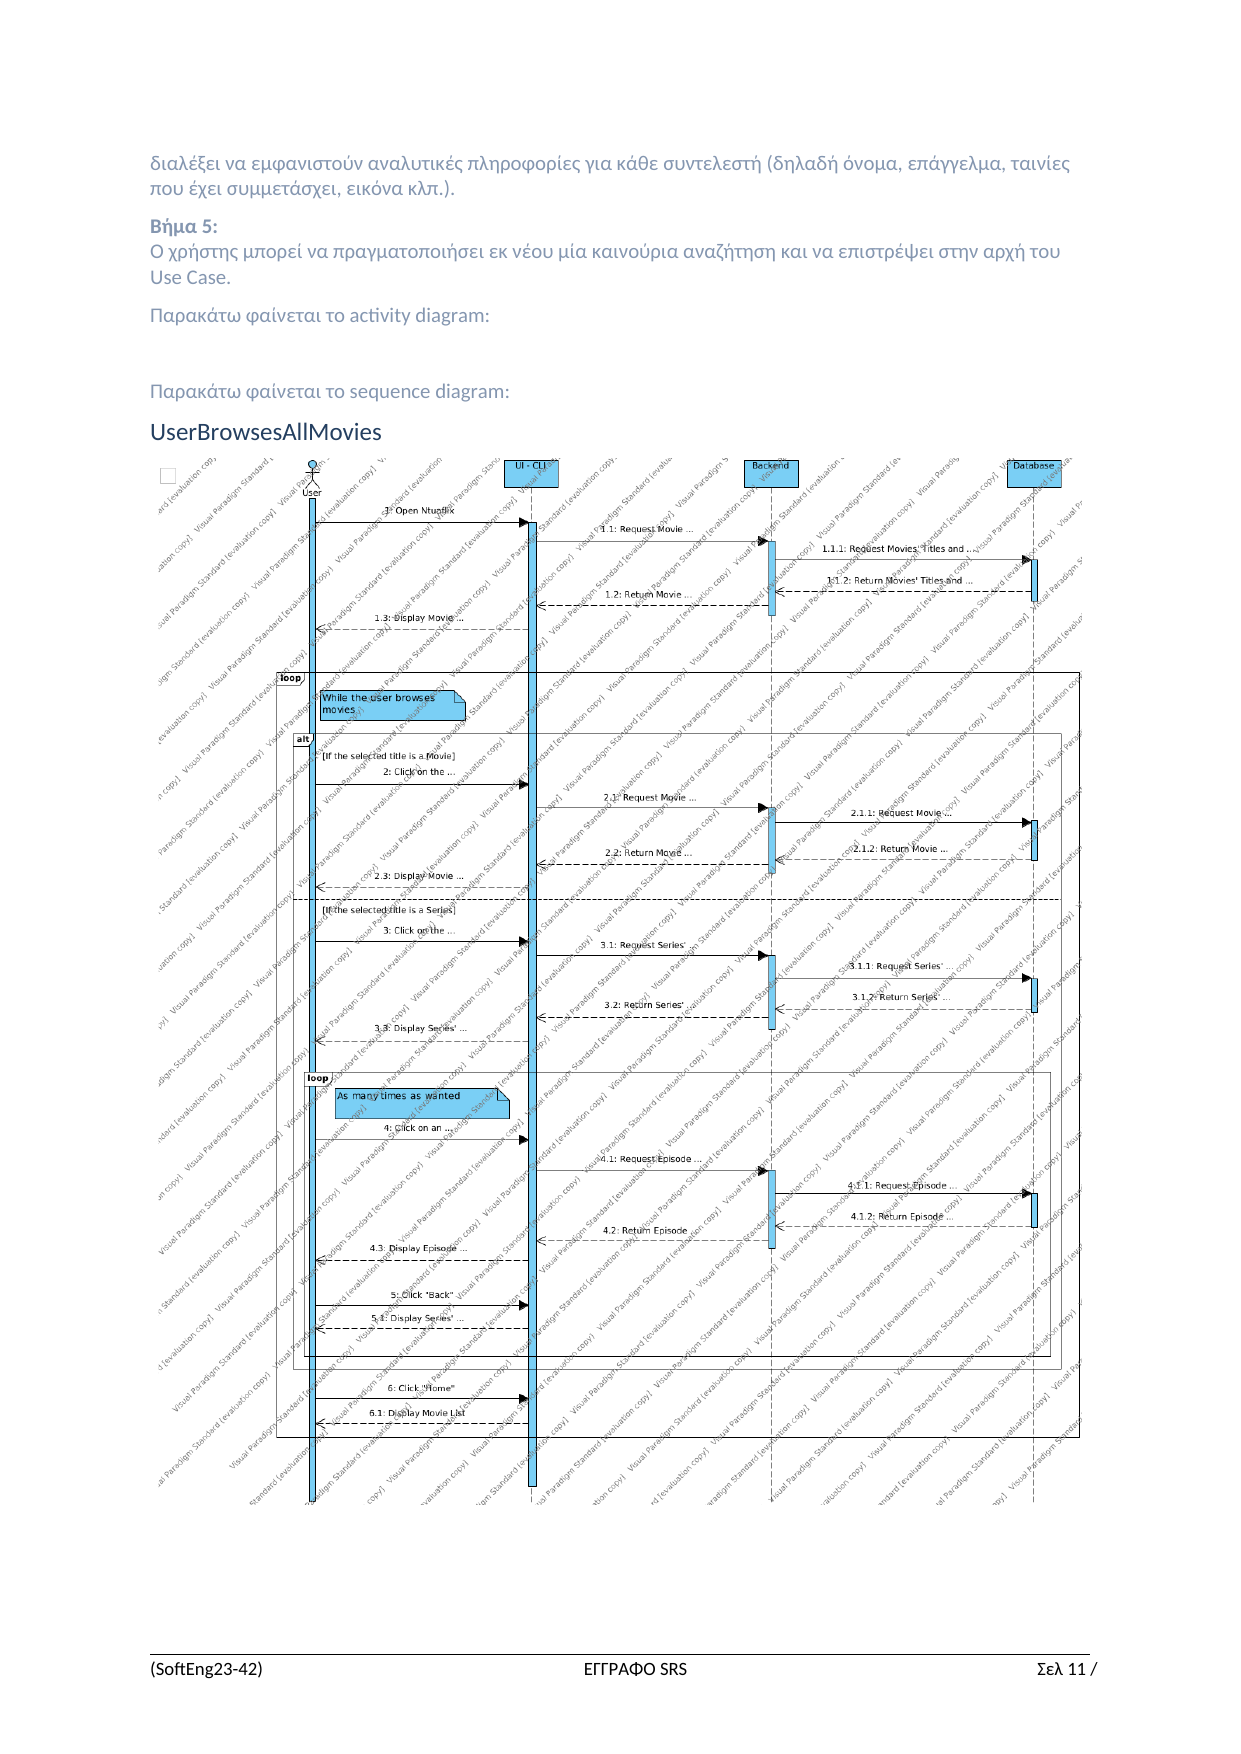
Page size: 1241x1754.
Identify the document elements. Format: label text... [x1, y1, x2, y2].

text Παρακάτω φαίνεται το activity diagram: [150, 302, 1090, 327]
text Παρακάτω φαίνεται το sequence diagram: [150, 378, 1090, 403]
subtitle UserBrowsesAllMovies [150, 416, 1090, 446]
picture [158, 458, 1082, 1506]
text Βήμα 5: Ο χρήστης μπορεί να πραγματοποιήσει εκ νέου μία καινούρια αναζήτηση και να επιστρέψει στην αρχή του Use Case. [150, 213, 1090, 289]
text διαλέξει να εμφανιστούν αναλυτικές πληροφορίες για κάθε συντελεστή (δηλαδή όνομα, επάγγελμα, ταινίες που έχει συμμετάσχει, εικόνα κλπ.). [150, 150, 1090, 201]
